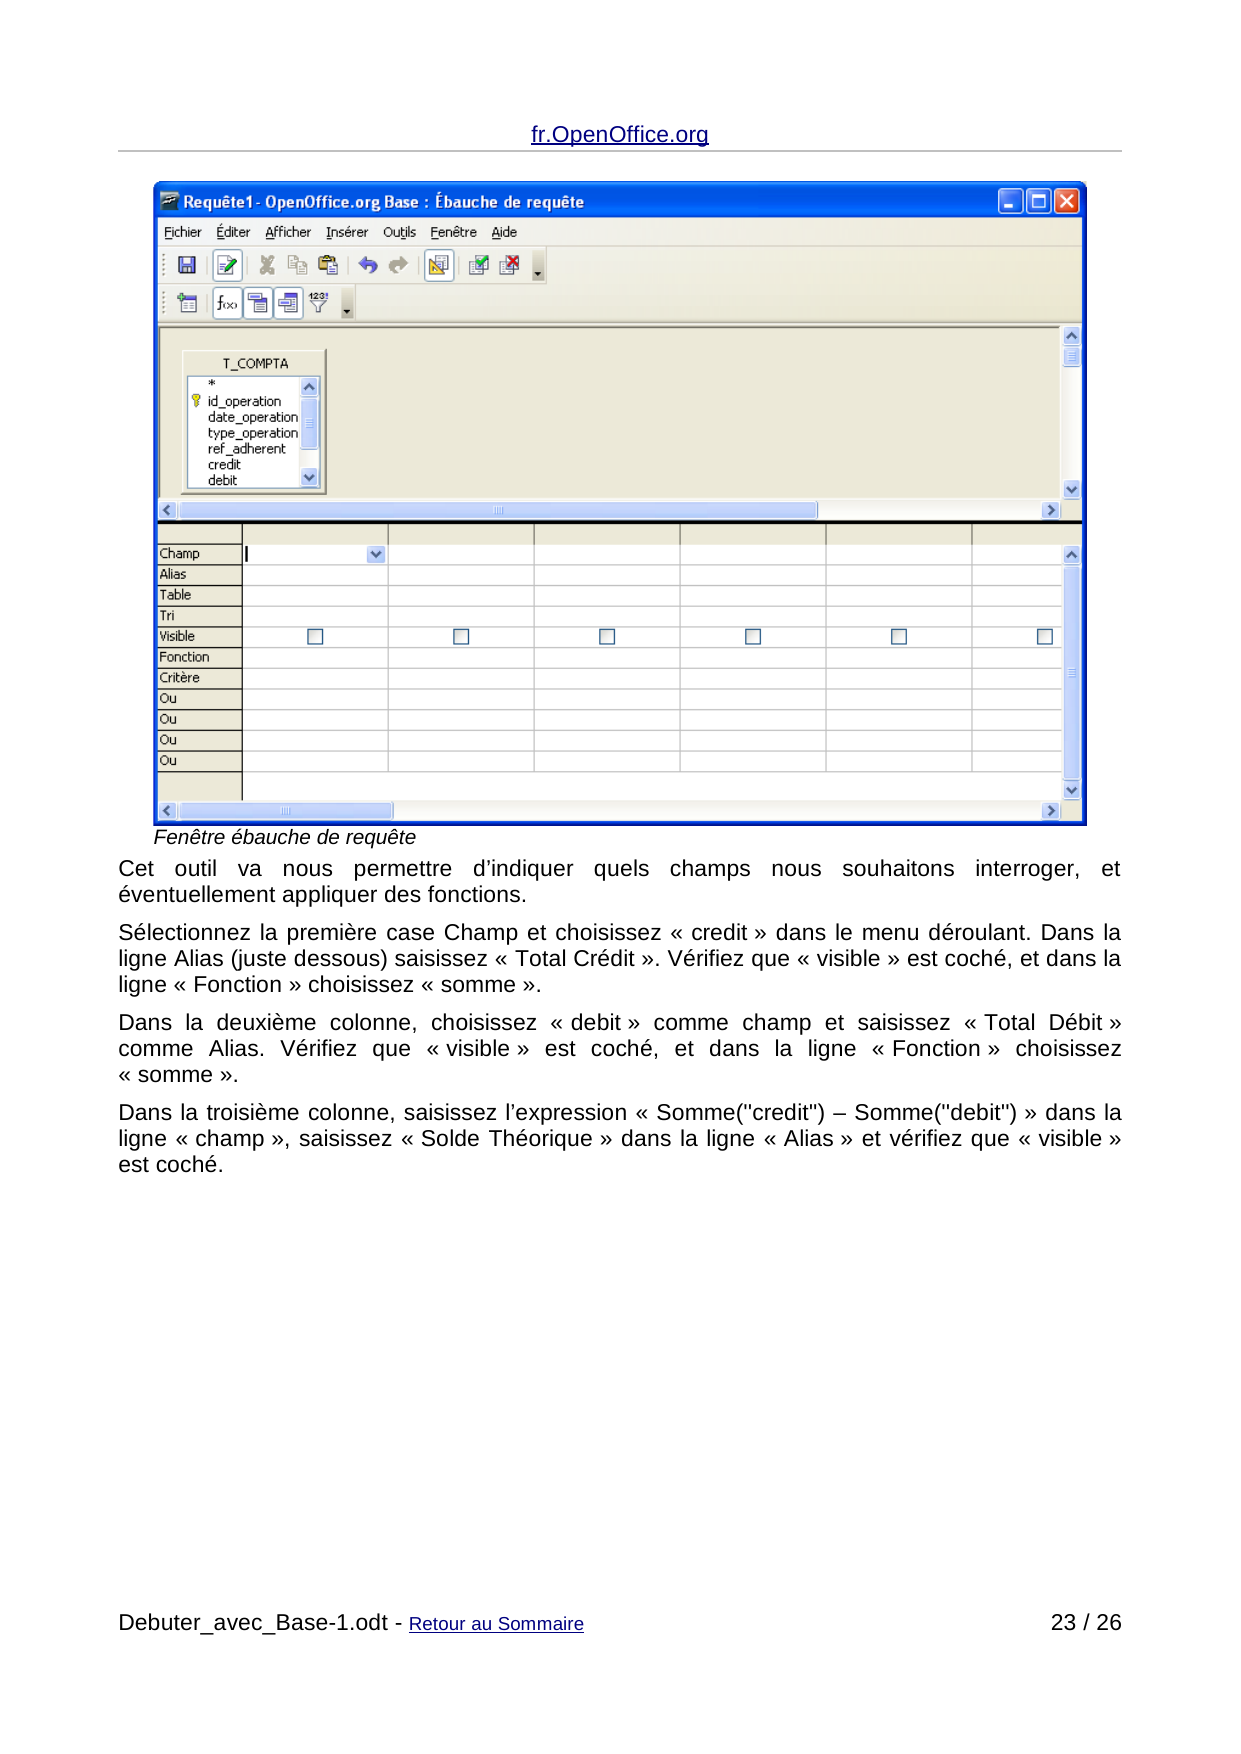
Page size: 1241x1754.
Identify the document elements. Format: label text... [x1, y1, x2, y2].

text Dans la deuxième colonne, choisissez « debit » comme champ et saisissez « Total Débit » comme Alias. Vérifiez que « visible » est coché, et dans la ligne « Fonction » choisissez « somme ». [118, 1009, 1122, 1087]
text Cet outil va nous permettre d’indiquer quels champs nous souhaitons interroger, et éventuellement appliquer des fonctions. [118, 182, 1122, 907]
text Sélectionnez la première case Champ et choisissez « credit » dans le menu déroulant. Dans la ligne Alias (juste dessous) saisissez « Total Crédit ». Vérifiez que « visible » est coché, et dans la ligne « Fonction » choisissez « somme ». [118, 919, 1122, 997]
picture [153, 181, 1087, 826]
text Dans la troisième colonne, saisissez l’expression « Somme(''credit'') – Somme(''debit'') » dans la ligne « champ », saisissez « Solde Théorique » dans la ligne « Alias » et vérifiez que « visible » est coché. [118, 1099, 1122, 1177]
text Fenêtre ébauche de requête [153, 826, 1087, 849]
